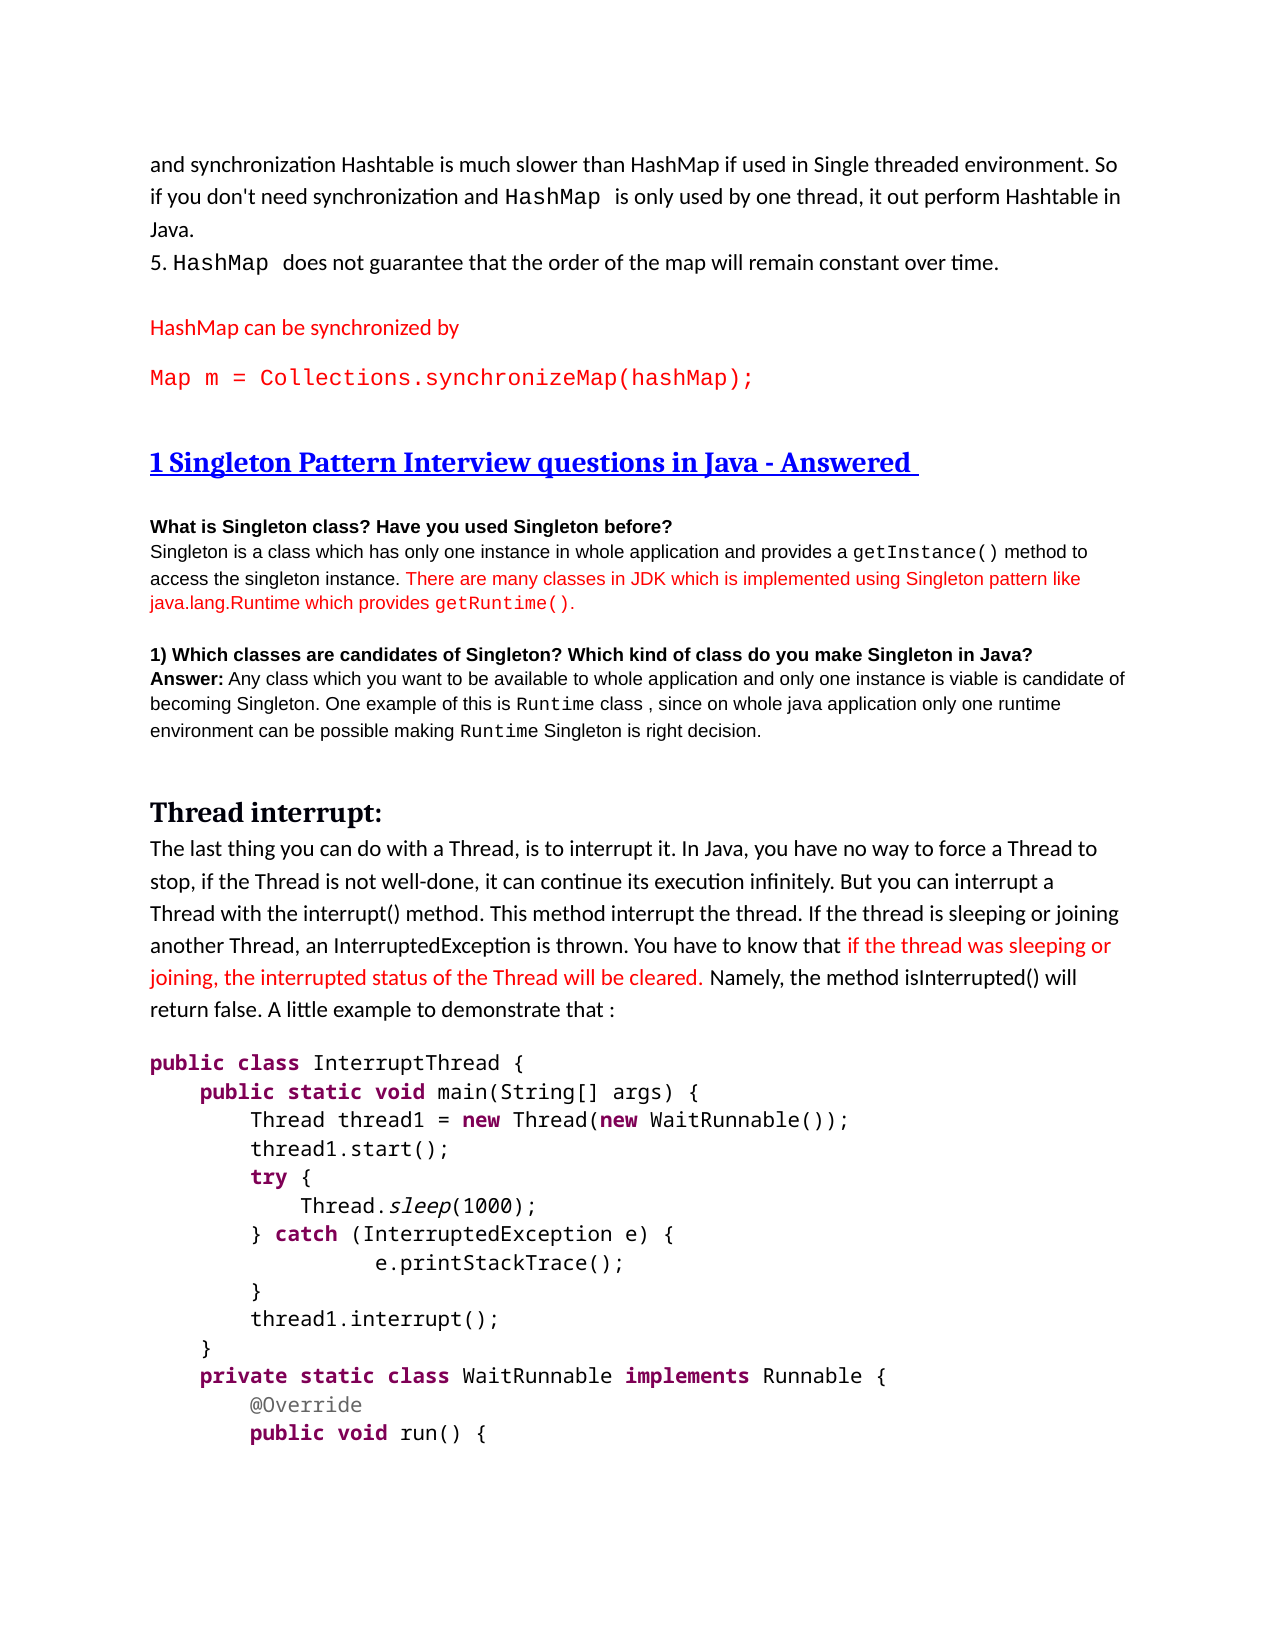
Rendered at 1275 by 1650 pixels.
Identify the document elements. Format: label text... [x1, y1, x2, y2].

text HashMap can be synchronized by [150, 281, 1125, 341]
text public class InterruptThread { [150, 1048, 1125, 1077]
text public void run() { [150, 1418, 1125, 1447]
text Thread thread1 = new Thread(new WaitRunnable()); [150, 1105, 1125, 1134]
subtitle 1 Singleton Pattern Interview questions in Java - Answered [150, 446, 1125, 480]
text } [150, 1276, 1125, 1304]
text @Override [150, 1390, 1125, 1418]
text and synchronization Hashtable is much slower than HashMap if used in Single threaded environment. So if you don't need synchronization and HashMap is only used by one thread, it out perform Hashtable in Java. 5. HashMap does not guarantee that the order of the map will remain constant over time. [150, 150, 1125, 277]
text Thread.sleep(1000); [150, 1191, 1125, 1219]
text } [150, 1333, 1125, 1361]
text thread1.start(); [150, 1134, 1125, 1162]
text try { [150, 1162, 1125, 1191]
subtitle Thread interrupt: [150, 796, 1125, 829]
text Map m = Collections.synchronizeMap(hashMap); [150, 366, 1125, 392]
text e.printStackTrace(); [150, 1248, 1125, 1276]
text private static class WaitRunnable implements Runnable { [150, 1361, 1125, 1390]
text thread1.interrupt(); [150, 1304, 1125, 1333]
text What is Singleton class? Have you used Singleton before? Singleton is a class which has only one instance in whole application and provides a getInstance() method to access the singleton instance. There are many classes in JDK which is implemented using Singleton pattern like java.lang.Runtime which provides getRuntime(). 1) Which classes are candidates of Singleton? Which kind of class do you make Singleton in Java? Answer: Any class which you want to be available to whole application and only one instance is viable is candidate of becoming Singleton. One example of this is Runtime class , since on whole java application only one runtime environment can be possible making Runtime Singleton is right decision. [150, 485, 1125, 743]
text public static void main(String[] args) { [150, 1077, 1125, 1105]
text } catch (InterruptedException e) { [150, 1219, 1125, 1248]
text The last thing you can do with a Thread, is to interrupt it. In Java, you have no way to force a Thread to stop, if the Thread is not well-done, it can continue its execution infinitely. But you can interrupt a Thread with the interrupt() method. This method interrupt the thread. If the thread is sleeping or joining another Thread, an InterruptedException is thrown. You have to know that if the thread was sleeping or joining, the interrupted status of the Thread will be cleared. Namely, the method isInterrupted() will return false. A little example to demonstrate that : [150, 834, 1125, 1023]
